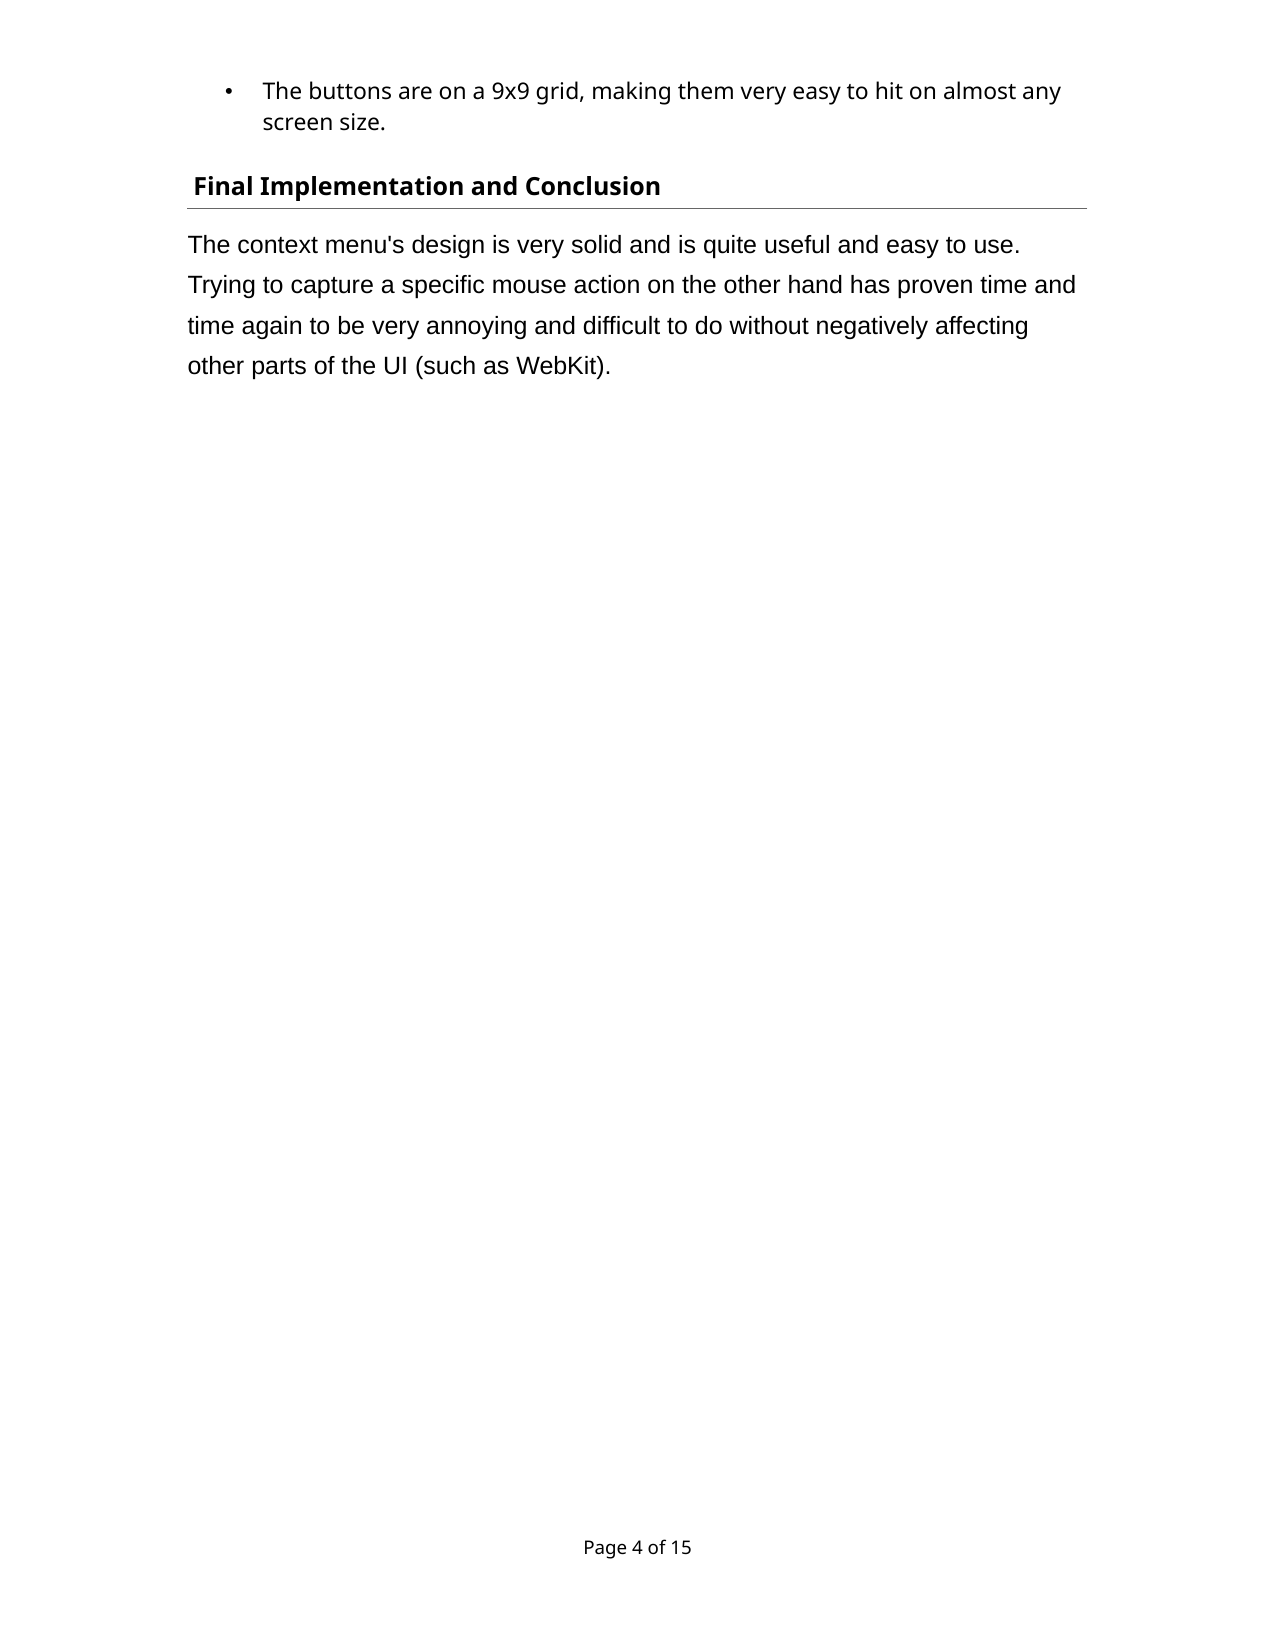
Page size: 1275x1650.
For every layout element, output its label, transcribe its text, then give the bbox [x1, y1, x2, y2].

subtitle Final Implementation and Conclusion [187, 162, 1087, 208]
list The buttons are on a 9x9 grid, making them very easy to hit on almost any screen size. [225, 75, 1087, 137]
text The context menu's design is very solid and is quite useful and easy to use. Trying to capture a specific mouse action on the other hand has proven time and time again to be very annoying and difficult to do without negatively affecting other parts of the UI (such as WebKit). [187, 230, 1087, 380]
